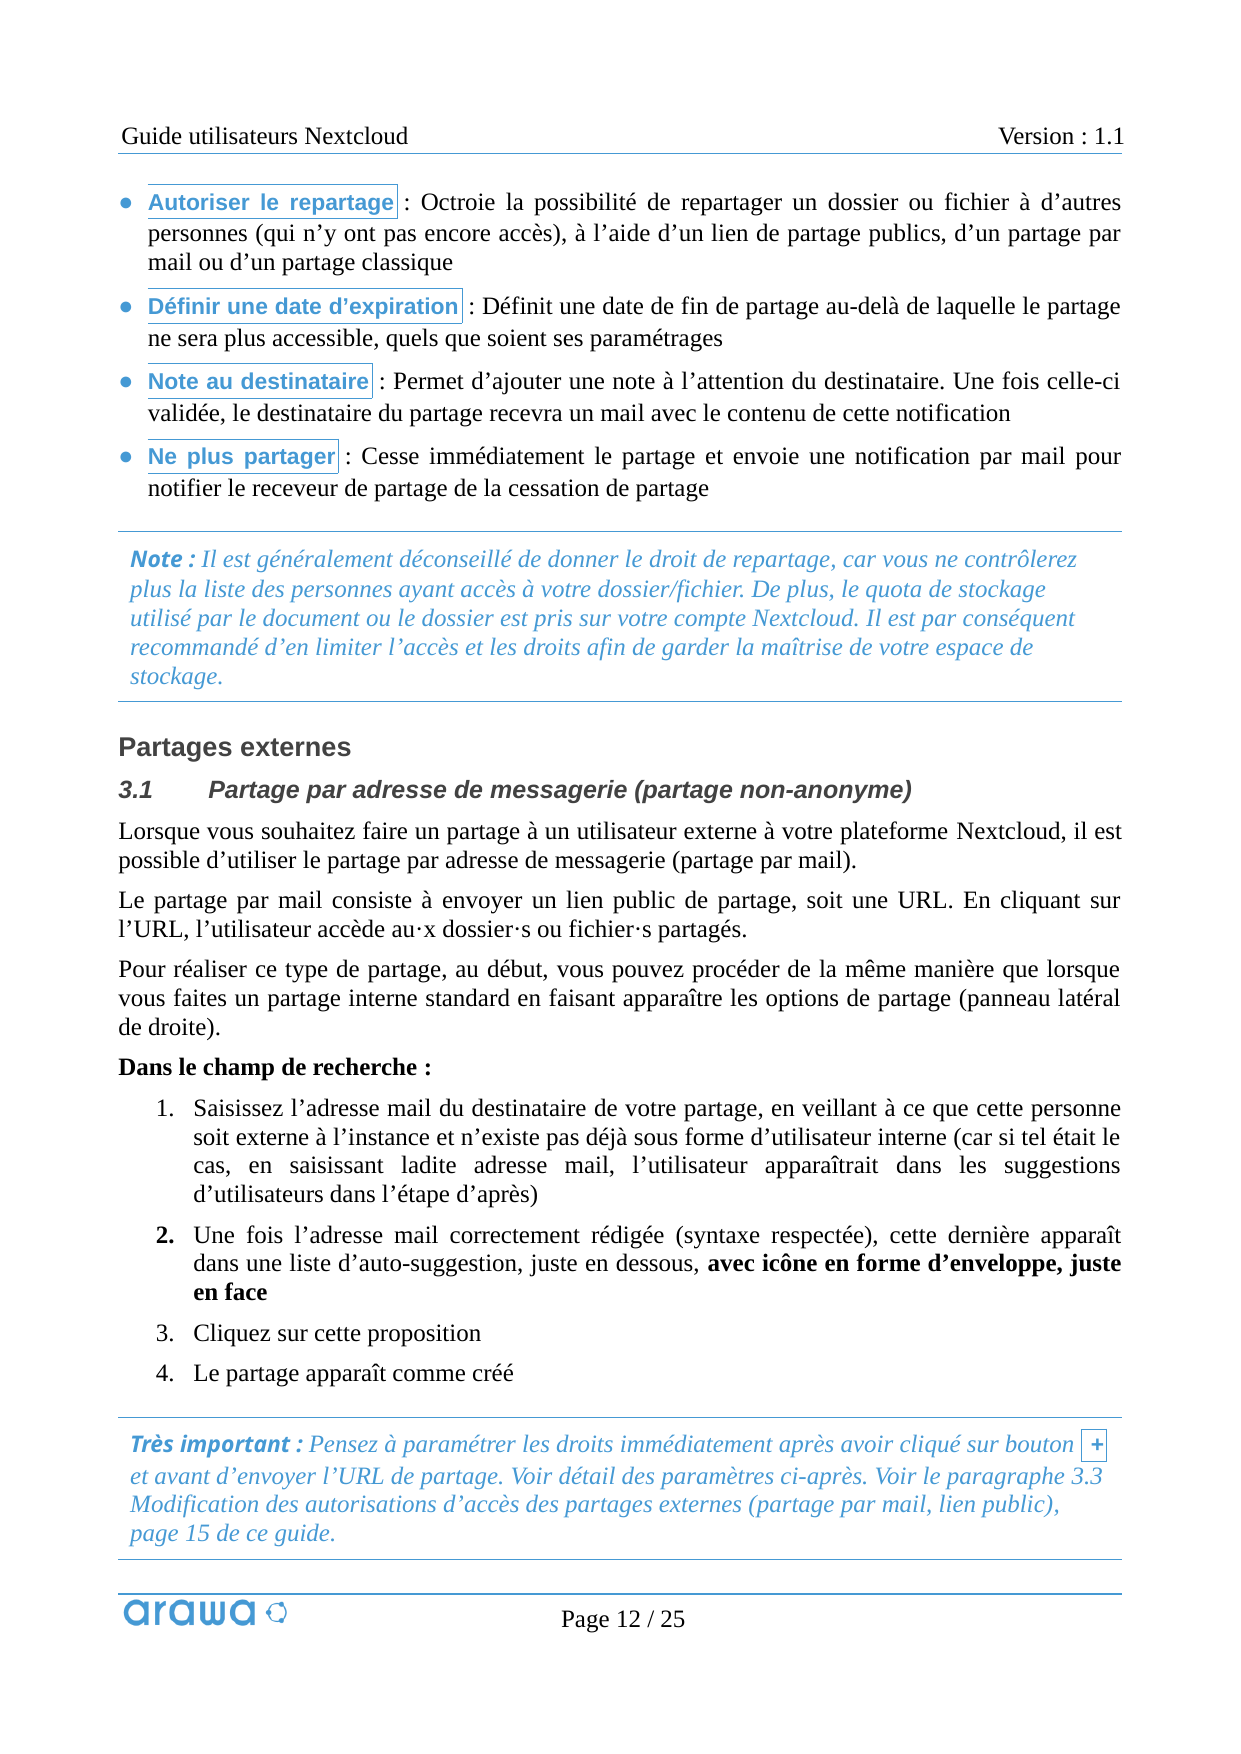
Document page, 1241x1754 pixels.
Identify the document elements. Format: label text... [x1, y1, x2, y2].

list Note au destinataire : Permet d’ajouter une note à l’attention du destinataire. Une fois celle-ci validée, le destinataire du partage recevra un mail avec le contenu de cette notification [118, 363, 1122, 427]
text Lorsque vous souhaitez faire un partage à un utilisateur externe à votre plateforme Nextcloud, il est possible d’utiliser le partage par adresse de messagerie (partage par mail). [118, 816, 1122, 873]
list Saisissez l’adresse mail du destinataire de votre partage, en veillant à ce que cette personne soit externe à l’instance et n’existe pas déjà sous forme d’utilisateur interne (car si tel était le cas, en saisissant ladite adresse mail, l’utilisateur apparaîtrait dans les suggestions d’utilisateurs dans l’étape d’après) [156, 1093, 1122, 1208]
text Pour réaliser ce type de partage, au début, vous pouvez procéder de la même manière que lorsque vous faites un partage interne standard en faisant apparaître les options de partage (panneau latéral de droite). [118, 954, 1122, 1041]
text Note : Il est généralement déconseillé de donner le droit de repartage, car vous ne contrôlerez plus la liste des personnes ayant accès à votre dossier/fichier. De plus, le quota de stockage utilisé par le document ou le dossier est pris sur votre compte Nextcloud. Il est par conséquent recommandé d’en limiter l’accès et les droits afin de garder la maîtrise de votre espace de stockage. [118, 532, 1122, 701]
list Cliquez sur cette proposition [156, 1318, 1122, 1347]
list Une fois l’adresse mail correctement rédigée (syntaxe respectée), cette dernière apparaît dans une liste d’auto-suggestion, juste en dessous, avec icône en forme d’enveloppe, juste en face [156, 1220, 1122, 1306]
list Ne plus partager : Cesse immédiatement le partage et envoie une notification par mail pour notifier le receveur de partage de la cessation de partage [118, 438, 1122, 502]
subtitle Partage par adresse de messagerie (partage non-anonyme) [118, 775, 1122, 803]
subtitle Partages externes [118, 731, 1122, 762]
text Dans le champ de recherche : [118, 1052, 1122, 1081]
list Définir une date d’expiration : Définit une date de fin de partage au-delà de laquelle le partage ne sera plus accessible, quels que soient ses paramétrages [118, 288, 1122, 351]
list Le partage apparaît comme créé [156, 1358, 1122, 1387]
list Autoriser le repartage : Octroie la possibilité de repartager un dossier ou fichier à d’autres personnes (qui n’y ont pas encore accès), à l’aide d’un lien de partage publics, d’un partage par mail ou d’un partage classique [118, 184, 1122, 276]
picture [121, 1597, 290, 1628]
text Très important : Pensez à paramétrer les droits immédiatement après avoir cliqué sur bouton + et avant d’envoyer l’URL de partage. Voir détail des paramètres ci-après. Voir le paragraphe 3.3 Modification des autorisations d’accès des partages externes (partage par mail, lien public), page 15 de ce guide. [118, 1418, 1122, 1559]
text Le partage par mail consiste à envoyer un lien public de partage, soit une URL. En cliquant sur l’URL, l’utilisateur accède au·x dossier·s ou fichier·s partagés. [118, 885, 1122, 943]
